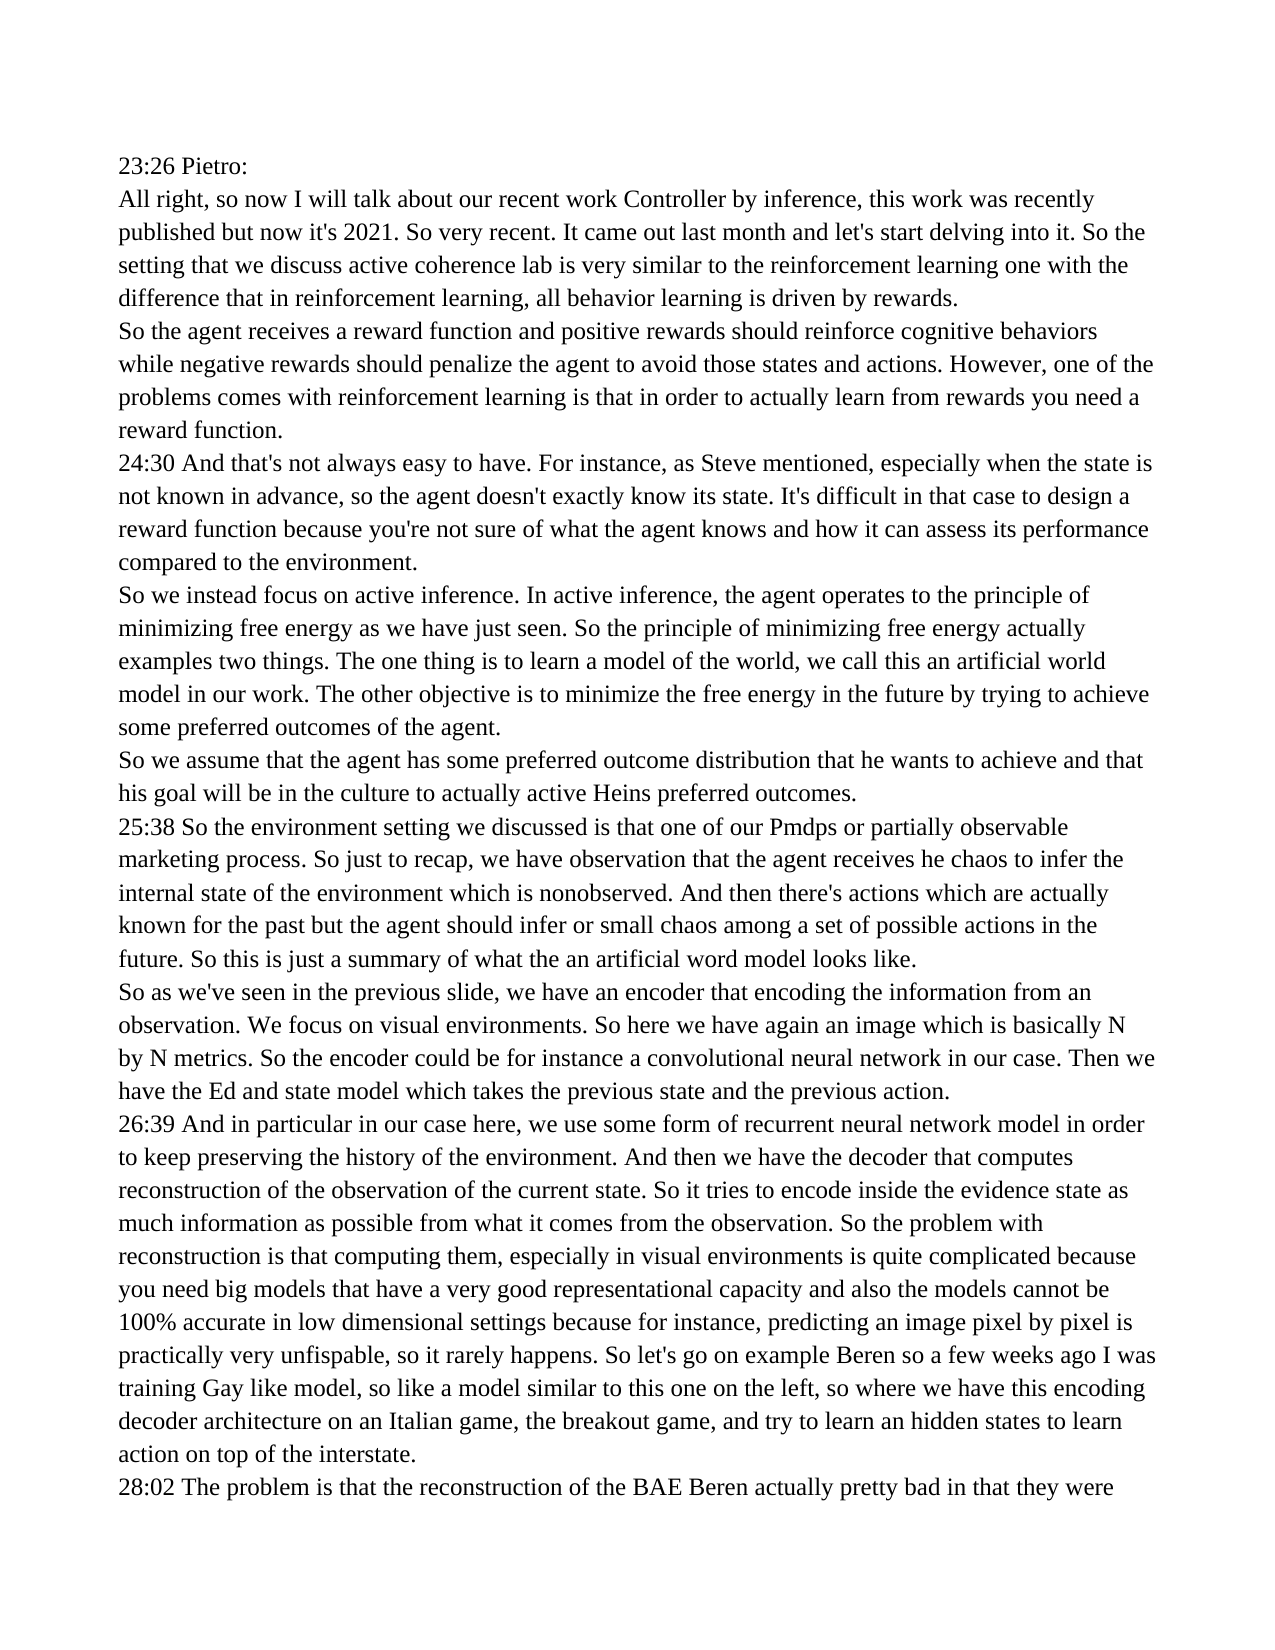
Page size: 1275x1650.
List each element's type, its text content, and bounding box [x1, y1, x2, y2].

text So as we've seen in the previous slide, we have an encoder that encoding the information from an observation. We focus on visual environments. So here we have again an image which is basically N by N metrics. So the encoder could be for instance a convolutional neural network in our case. Then we have the Ed and state model which takes the previous state and the previous action. [118, 977, 1157, 1104]
text 26:39 And in particular in our case here, we use some form of recurrent neural network model in order to keep preserving the history of the environment. And then we have the decoder that computes reconstruction of the observation of the current state. So it tries to encode inside the evidence state as much information as possible from what it comes from the observation. So the problem with reconstruction is that computing them, especially in visual environments is quite complicated because you need big models that have a very good representational capacity and also the models cannot be 100% accurate in low dimensional settings because for instance, predicting an image pixel by pixel is practically very unfispable, so it rarely happens. So let's go on example Beren so a few weeks ago I was training Gay like model, so like a model similar to this one on the left, so where we have this encoding decoder architecture on an Italian game, the breakout game, and try to learn an hidden states to learn action on top of the interstate. [118, 1109, 1157, 1468]
text 23:26 Pietro: [118, 151, 1157, 180]
text So the agent receives a reward function and positive rewards should reinforce cognitive behaviors while negative rewards should penalize the agent to avoid those states and actions. However, one of the problems comes with reinforcement learning is that in order to actually learn from rewards you need a reward function. [118, 316, 1157, 444]
text 25:38 So the environment setting we discussed is that one of our Pmdps or partially observable marketing process. So just to recap, we have observation that the agent receives he chaos to infer the internal state of the environment which is nonobserved. And then there's actions which are actually known for the past but the agent should infer or small chaos among a set of possible actions in the future. So this is just a summary of what the an artificial word model looks like. [118, 812, 1157, 972]
text So we instead focus on active inference. In active inference, the agent operates to the principle of minimizing free energy as we have just seen. So the principle of minimizing free energy actually examples two things. The one thing is to learn a model of the world, we call this an artificial world model in our work. The other objective is to minimize the free energy in the future by trying to achieve some preferred outcomes of the agent. [118, 580, 1157, 741]
text 28:02 The problem is that the reconstruction of the BAE Beren actually pretty bad in that they were [118, 1472, 1157, 1501]
text 24:30 And that's not always easy to have. For instance, as Steve mentioned, especially when the state is not known in advance, so the agent doesn't exactly know its state. It's difficult in that case to design a reward function because you're not sure of what the agent knows and how it can assess its performance compared to the environment. [118, 448, 1157, 576]
text So we assume that the agent has some preferred outcome distribution that he wants to achieve and that his goal will be in the culture to actually active Heins preferred outcomes. [118, 746, 1157, 807]
text All right, so now I will talk about our recent work Controller by inference, this work was recently published but now it's 2021. So very recent. It came out last month and let's start delving into it. So the setting that we discuss active coherence lab is very similar to the reinforcement learning one with the difference that in reinforcement learning, all behavior learning is driven by rewards. [118, 184, 1157, 312]
